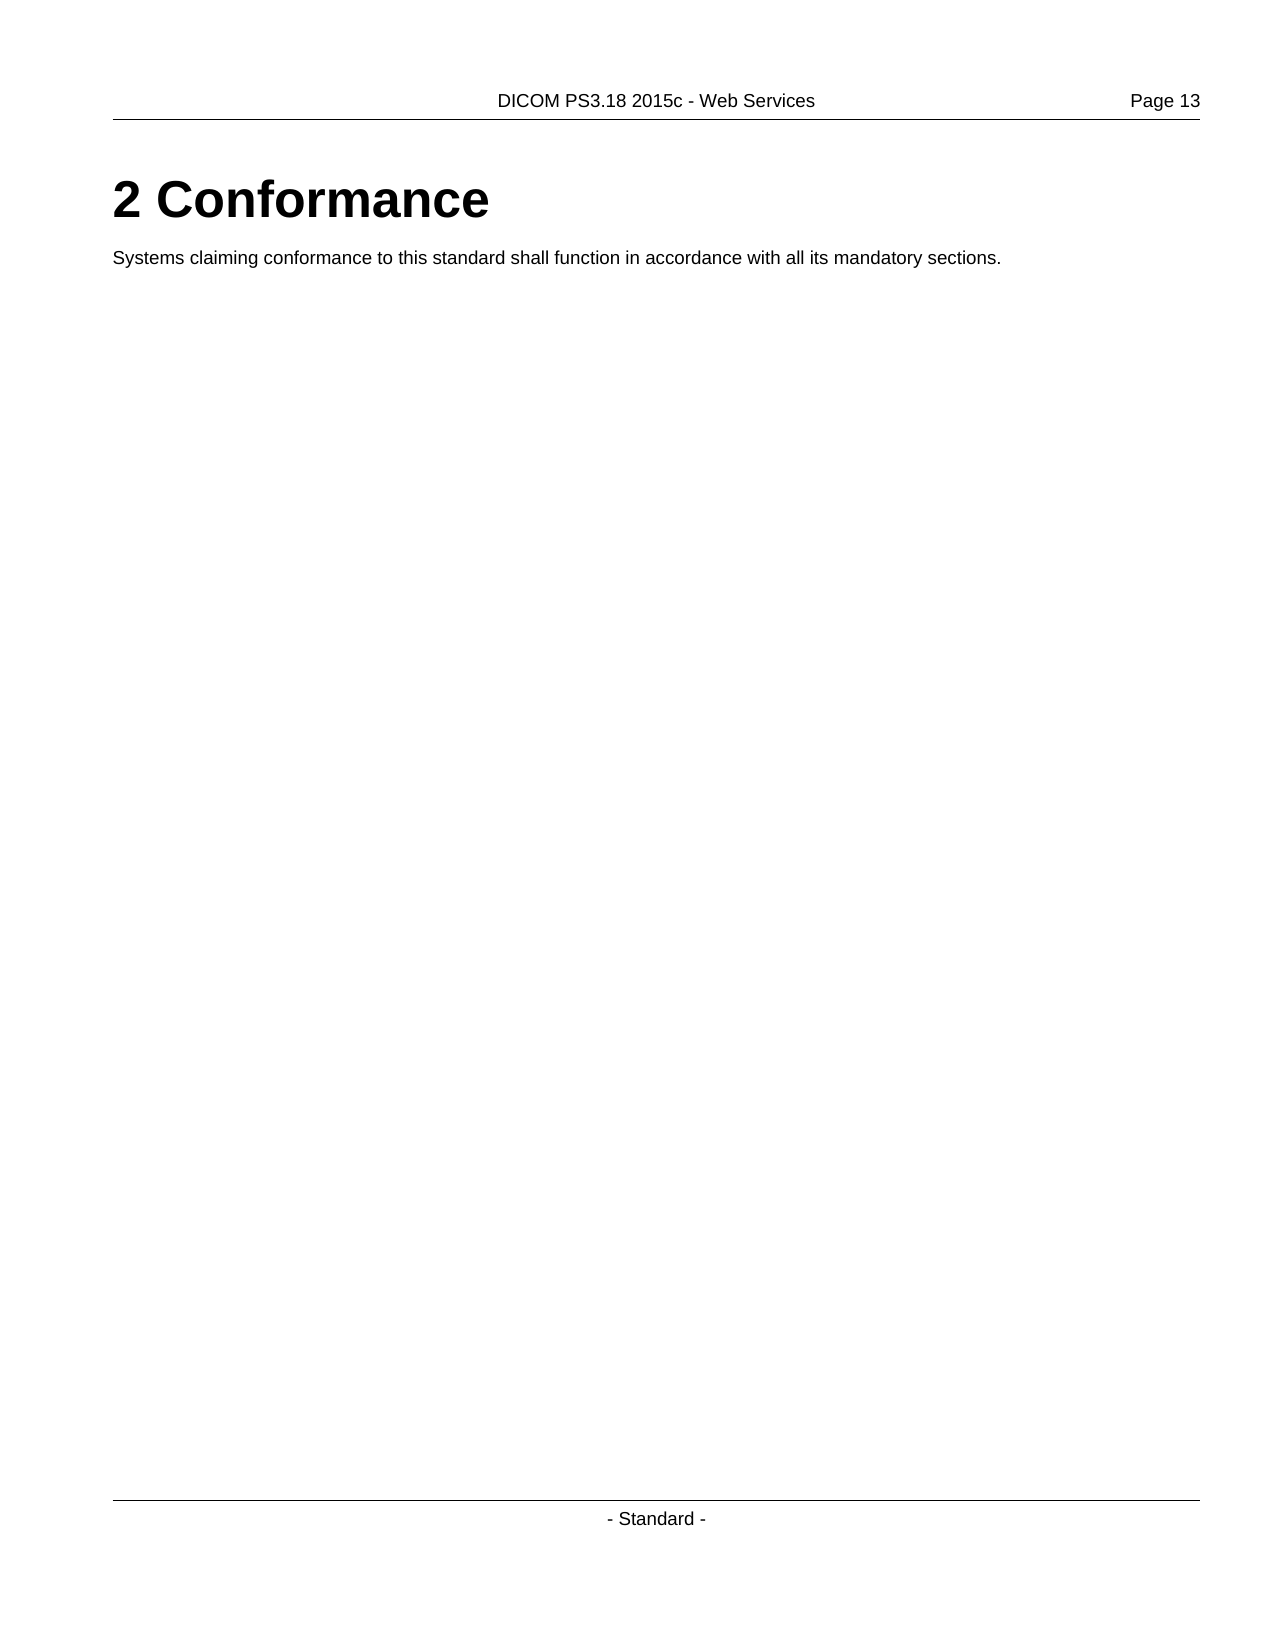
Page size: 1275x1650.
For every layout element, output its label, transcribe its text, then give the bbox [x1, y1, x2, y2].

text 2 Conformance [112, 169, 1200, 228]
text Systems claiming conformance to this standard shall function in accordance with all its mandatory sections. [112, 247, 1200, 269]
